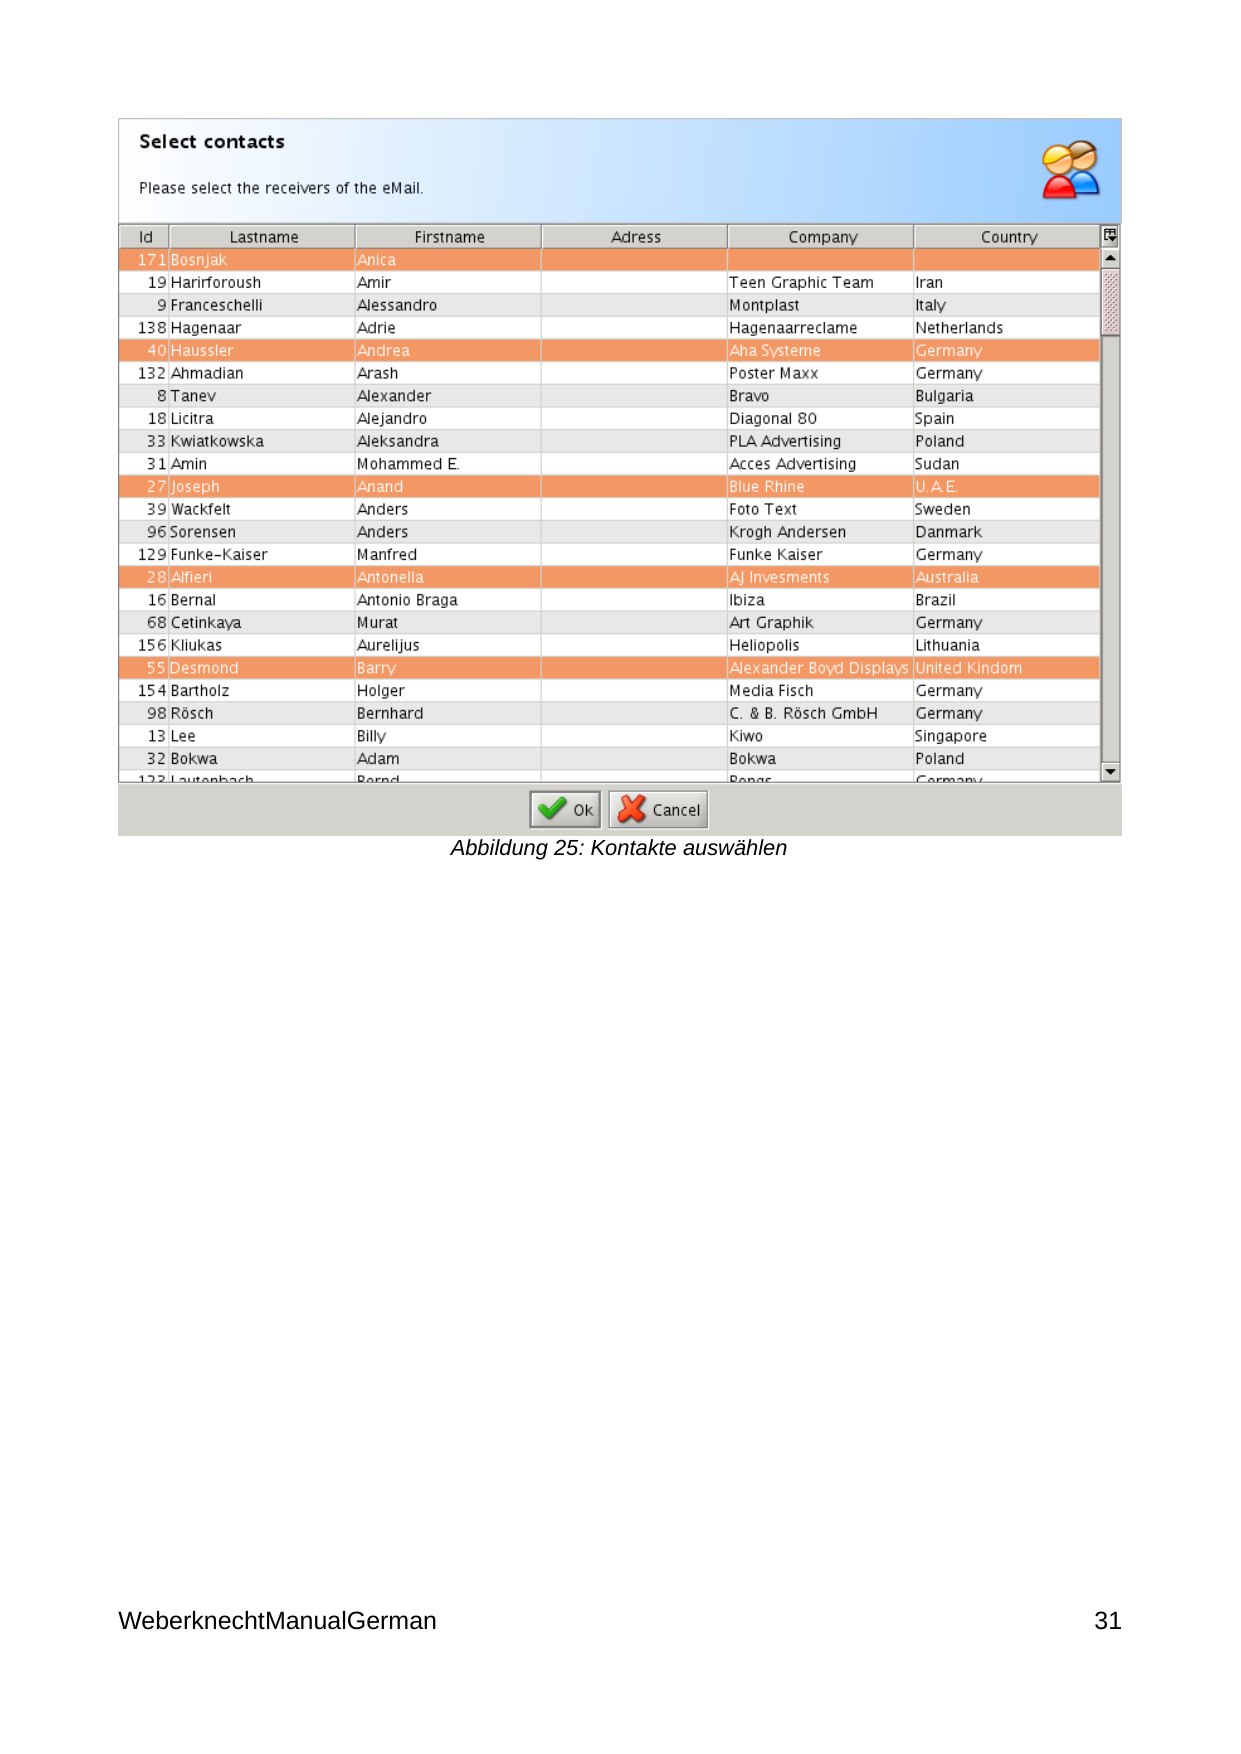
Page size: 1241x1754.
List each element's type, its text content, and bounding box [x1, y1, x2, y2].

picture [118, 118, 1122, 836]
text Abbildung 25: Kontakte auswählen [118, 836, 1122, 860]
